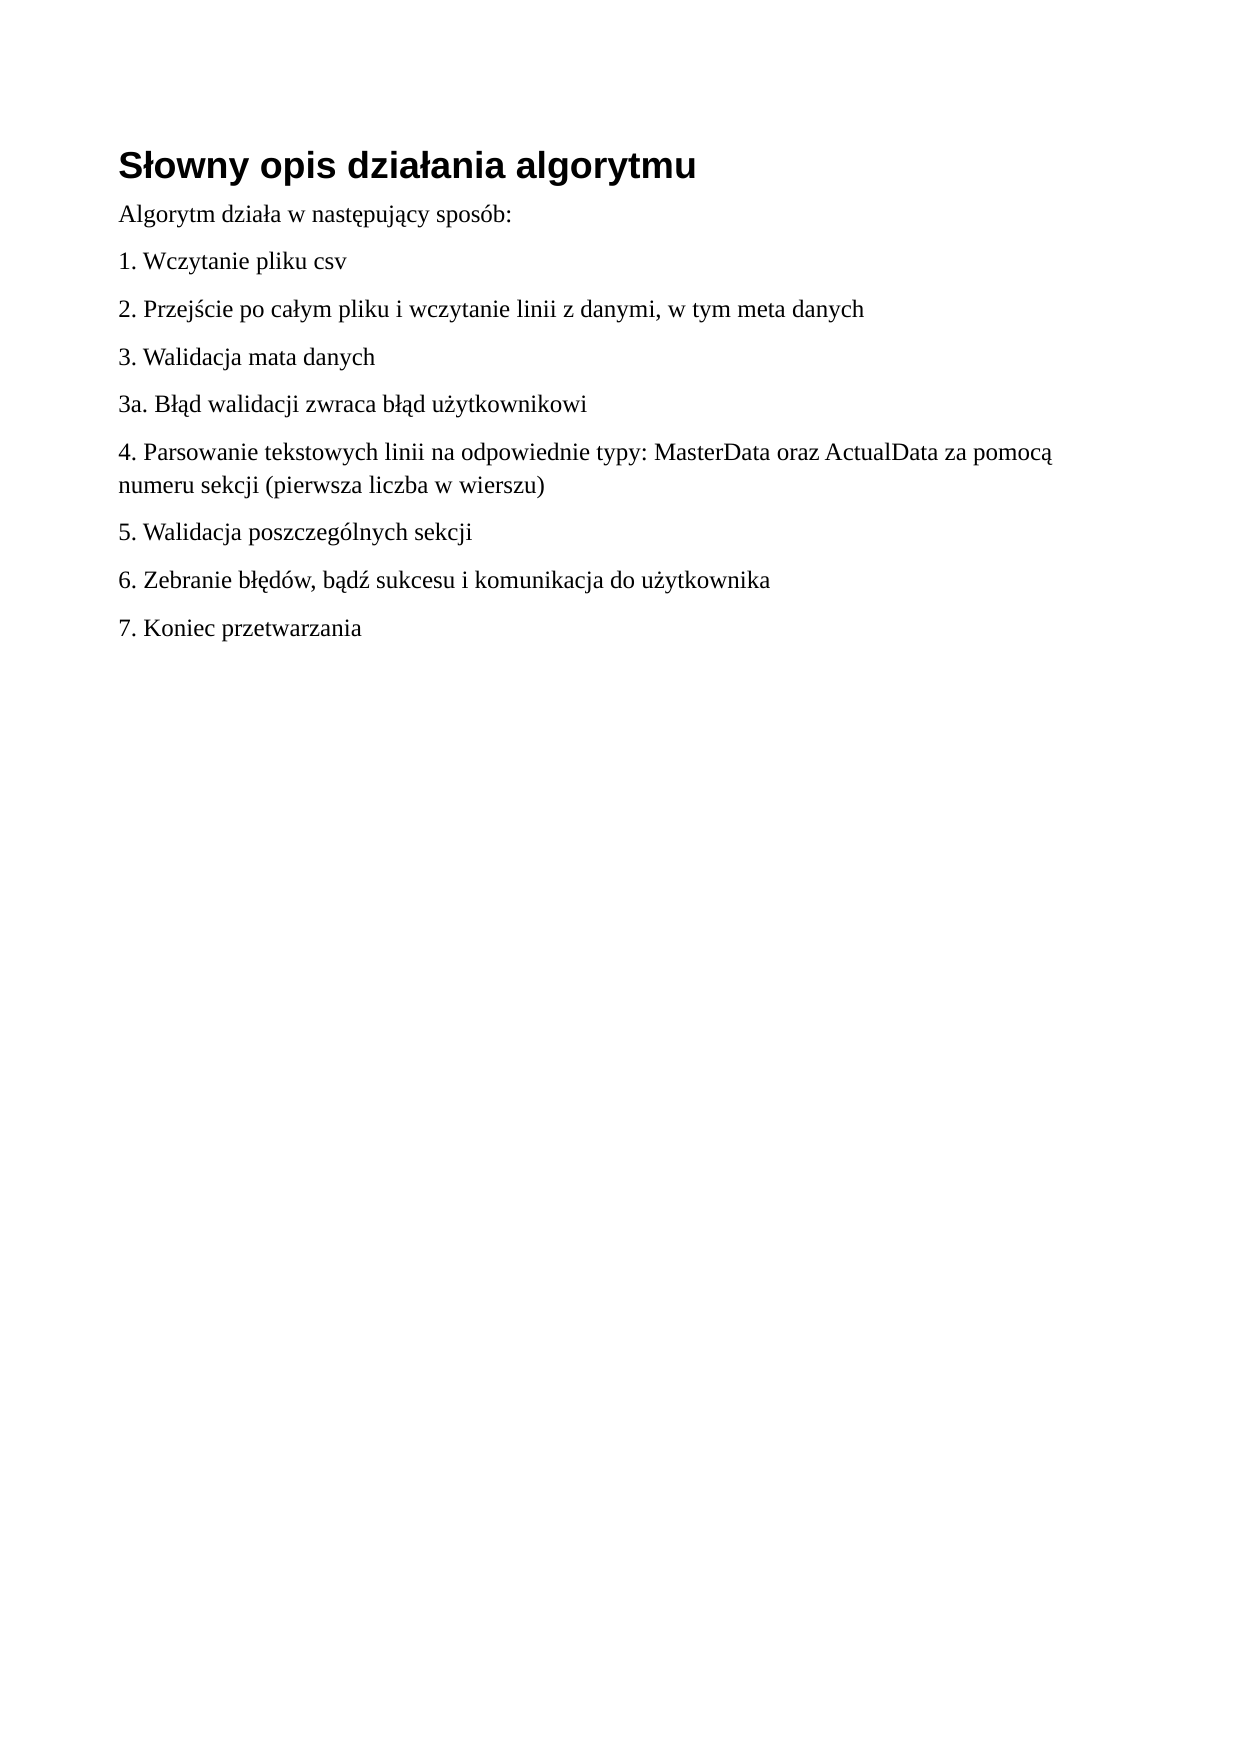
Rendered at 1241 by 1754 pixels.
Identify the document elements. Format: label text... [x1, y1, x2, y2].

text Algorytm działa w następujący sposób: [118, 199, 1122, 227]
text 5. Walidacja poszczególnych sekcji [118, 517, 1122, 546]
text 6. Zebranie błędów, bądź sukcesu i komunikacja do użytkownika [118, 565, 1122, 594]
text 4. Parsowanie tekstowych linii na odpowiednie typy: MasterData oraz ActualData za pomocą numeru sekcji (pierwsza liczba w wierszu) [118, 437, 1122, 498]
text 3a. Błąd walidacji zwraca błąd użytkownikowi [118, 389, 1122, 418]
text 2. Przejście po całym pliku i wczytanie linii z danymi, w tym meta danych [118, 294, 1122, 323]
text 3. Walidacja mata danych [118, 342, 1122, 370]
text 7. Koniec przetwarzania [118, 613, 1122, 641]
text 1. Wczytanie pliku csv [118, 246, 1122, 275]
subtitle Słowny opis działania algorytmu [118, 143, 1122, 186]
